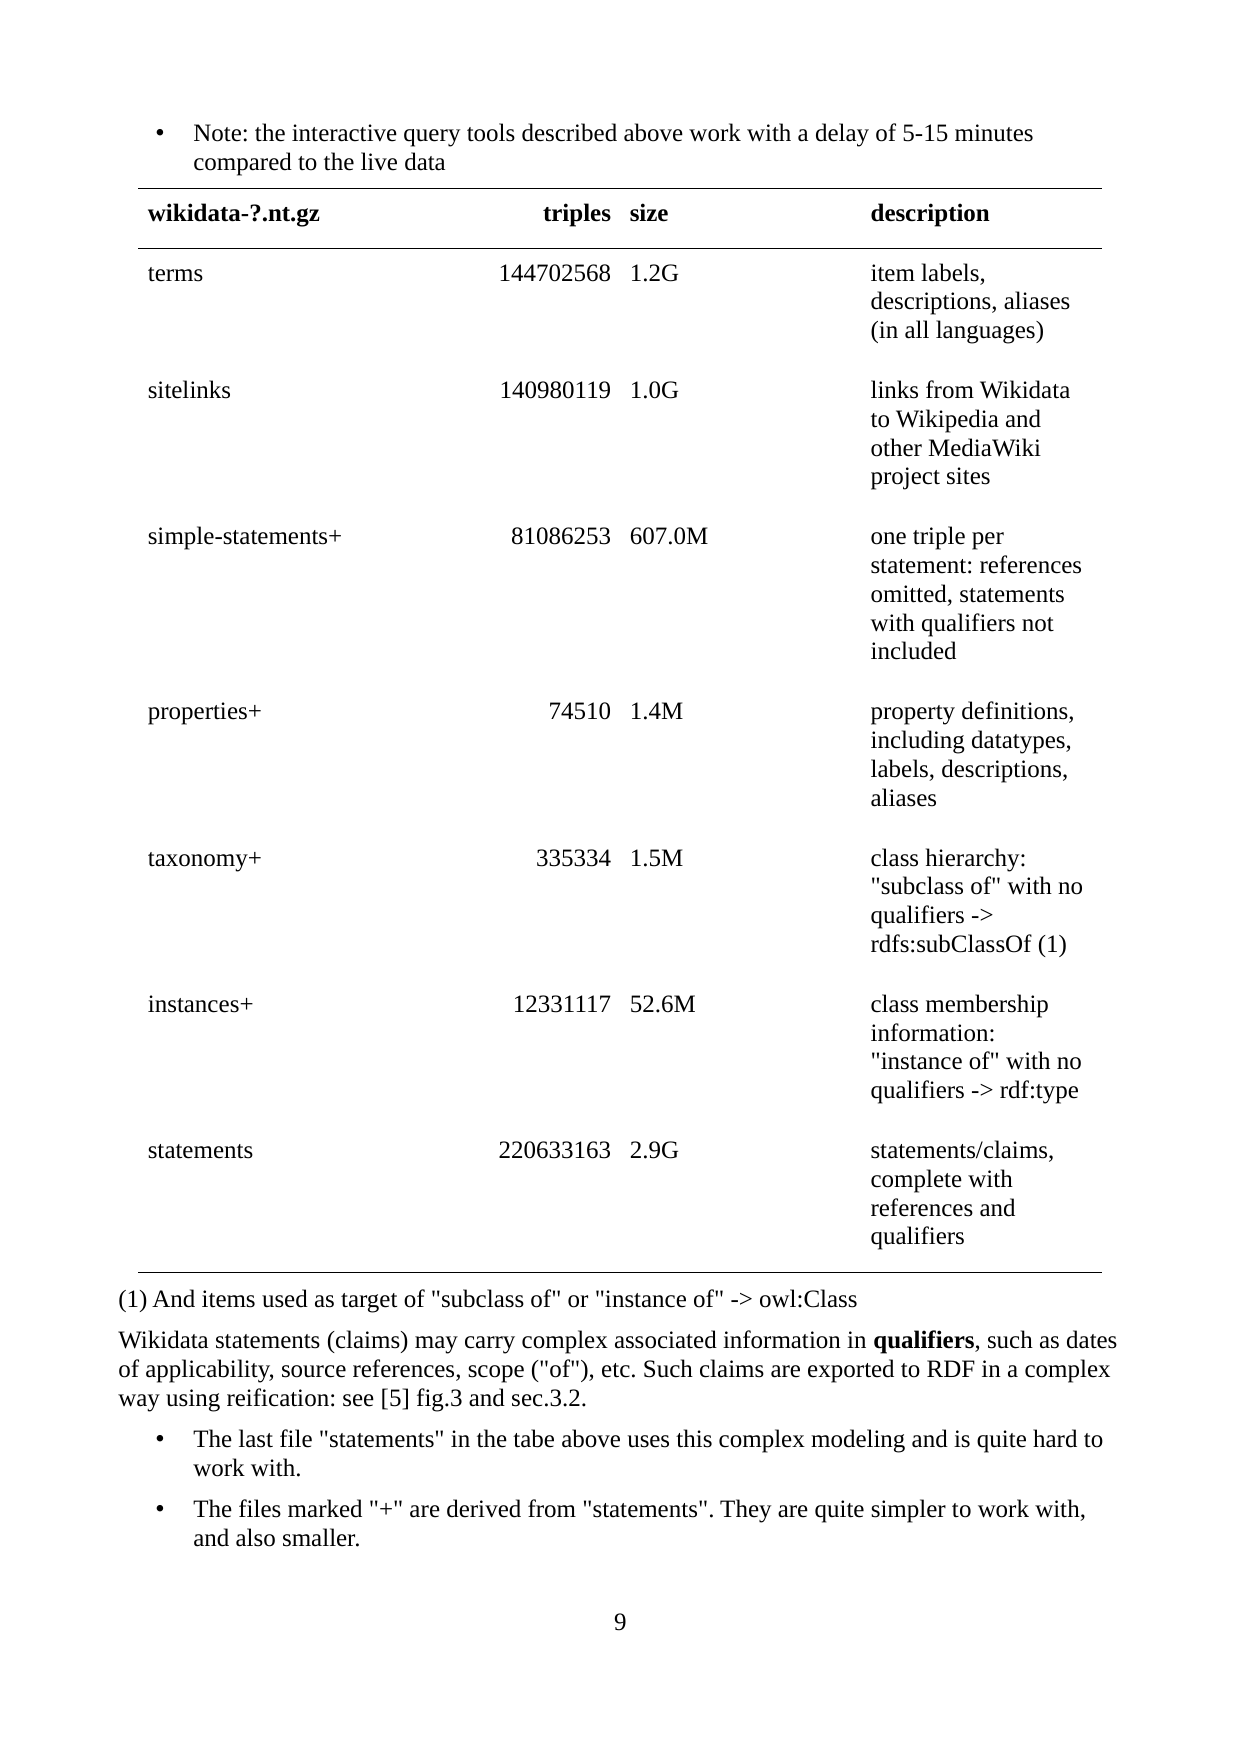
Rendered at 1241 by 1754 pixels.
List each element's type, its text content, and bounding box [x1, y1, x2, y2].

table_cell 607.0M [620, 512, 861, 687]
table_cell 220633163 [379, 1126, 620, 1272]
table_cell 335334 [379, 833, 620, 979]
table_cell statements/claims, complete with references and qualifiers [861, 1126, 1102, 1272]
table_cell 81086253 [379, 512, 620, 687]
text Wikidata statements (claims) may carry complex associated information in qualifiers, such as dates of applicability, source references, scope ("of"), etc. Such claims are exported to RDF in a complex way using reification: see [5.] fig.3 and sec.3.2. [118, 1325, 1122, 1411]
table_cell properties+ [138, 687, 379, 833]
table_cell terms [138, 249, 379, 366]
table_cell statements [138, 1126, 379, 1272]
table_cell class membership information: "instance of" with no qualifiers -> rdf:type [861, 980, 1102, 1126]
text (1) And items used as target of "subclass of" or "instance of" -> owl:Class [118, 1284, 1122, 1313]
table_cell 52.6M [620, 980, 861, 1126]
table_cell property definitions, including datatypes, labels, descriptions, aliases [861, 687, 1102, 833]
list The last file "statements" in the tabe above uses this complex modeling and is quite hard to work with. [156, 1424, 1122, 1481]
table_header triples [379, 189, 620, 248]
table_cell 1.4M [620, 687, 861, 833]
table_cell 140980119 [379, 366, 620, 512]
table_cell 74510 [379, 687, 620, 833]
table_cell 1.0G [620, 366, 861, 512]
table_cell 144702568 [379, 249, 620, 366]
table_header description [861, 189, 1102, 248]
table_cell 12331117 [379, 980, 620, 1126]
table_cell taxonomy+ [138, 833, 379, 979]
table_header wikidata-?.nt.gz [138, 189, 379, 248]
table_cell item labels, descriptions, aliases (in all languages) [861, 249, 1102, 366]
table_cell simple-statements+ [138, 512, 379, 687]
table_cell links from Wikidata to Wikipedia and other MediaWiki project sites [861, 366, 1102, 512]
table_cell sitelinks [138, 366, 379, 512]
table_cell one triple per statement: references omitted, statements with qualifiers not included [861, 512, 1102, 687]
table_cell 1.2G [620, 249, 861, 366]
table_cell 1.5M [620, 833, 861, 979]
list Note: the interactive query tools described above work with a delay of 5-15 minutes compared to the live data [156, 118, 1122, 176]
list The files marked "+" are derived from "statements". They are quite simpler to work with, and also smaller. [156, 1494, 1122, 1551]
table_cell 2.9G [620, 1126, 861, 1272]
table_cell class hierarchy: "subclass of" with no qualifiers -> rdfs:subClassOf (1) [861, 833, 1102, 979]
table_cell instances+ [138, 980, 379, 1126]
table_header size [620, 189, 861, 248]
